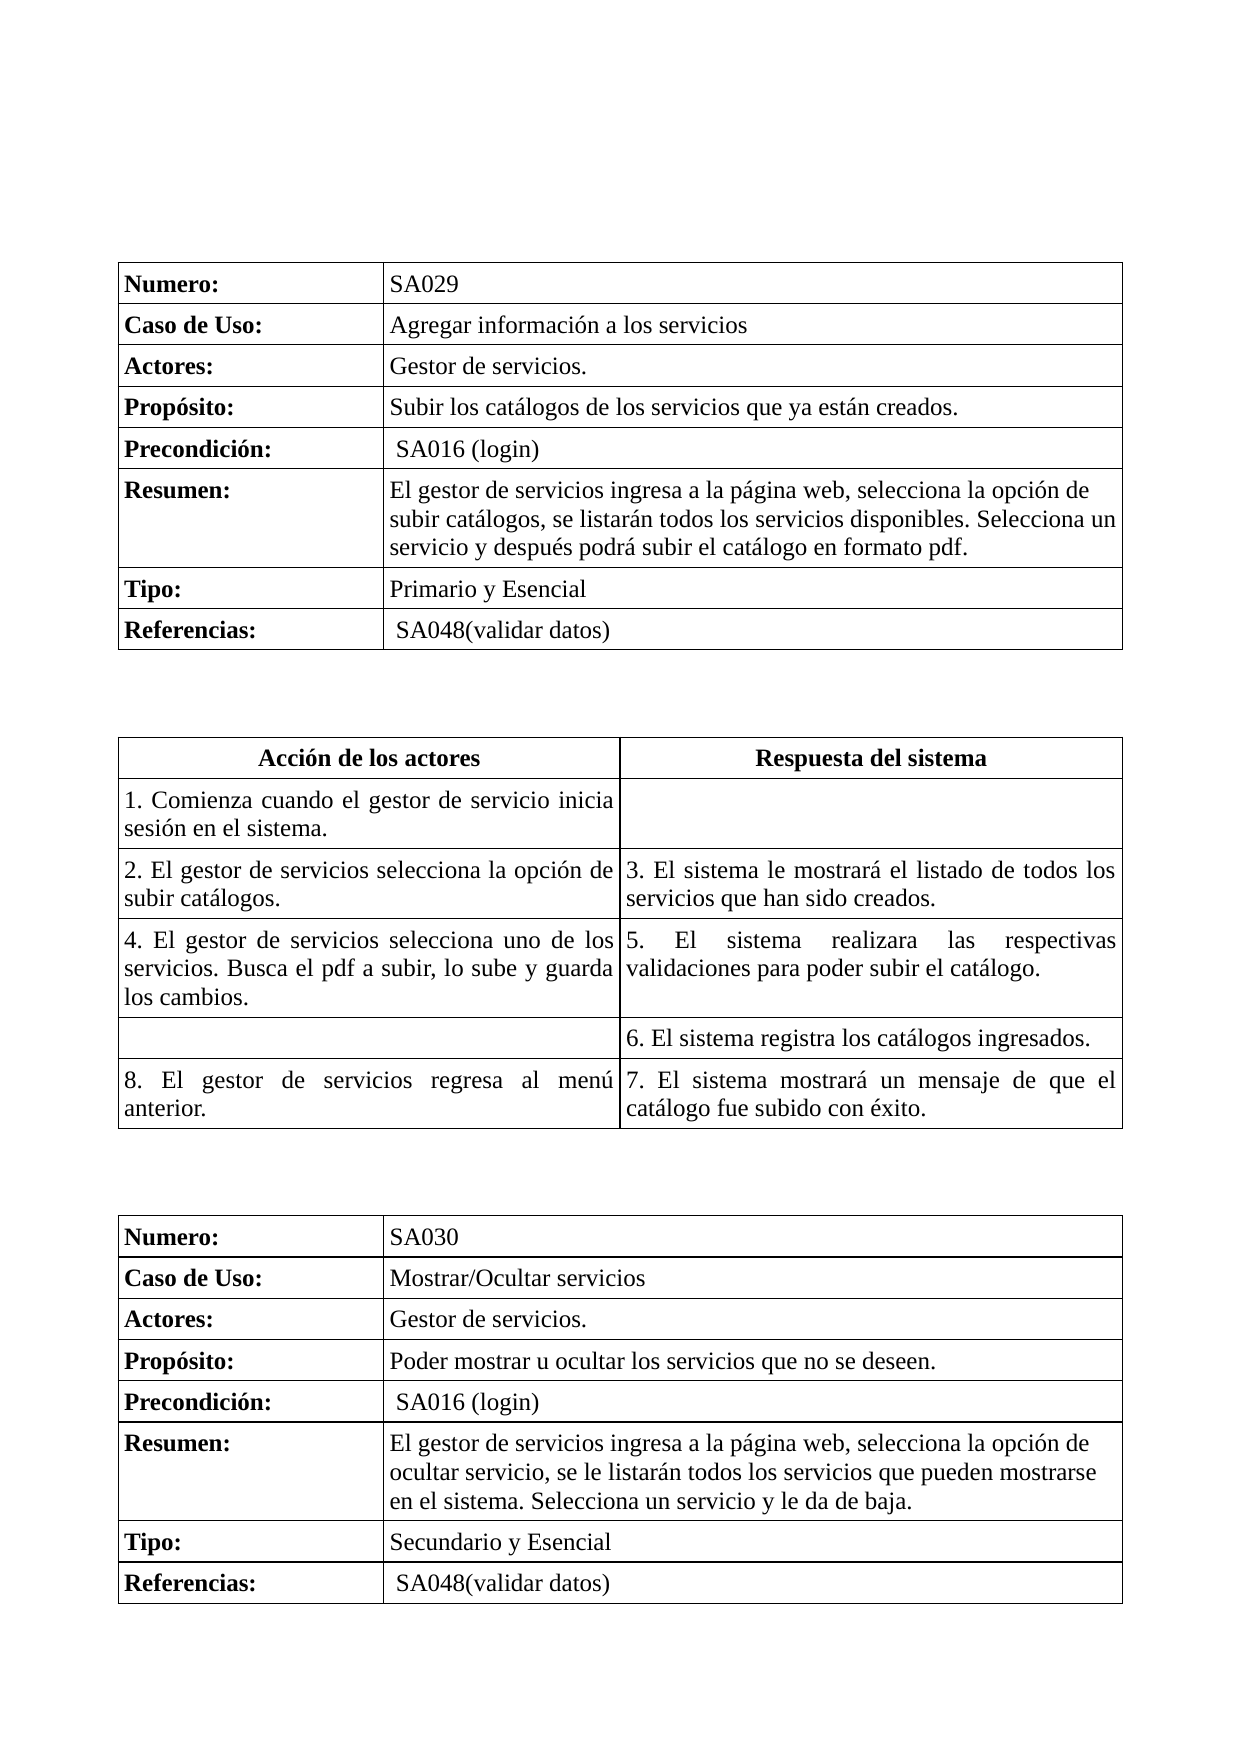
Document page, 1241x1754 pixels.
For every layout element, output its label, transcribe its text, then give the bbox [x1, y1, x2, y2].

table_cell 4. El gestor de servicios selecciona uno de los servicios. Busca el pdf a subir, lo sube y guarda los cambios. [119, 919, 619, 1017]
table_cell Resumen: [119, 1423, 383, 1520]
table_cell Propósito: [119, 1340, 383, 1380]
table_cell Caso de Uso: [119, 304, 383, 344]
table_cell Actores: [119, 345, 383, 386]
table_cell SA016 (login) [384, 1381, 1122, 1421]
table_cell 8. El gestor de servicios regresa al menú anterior. [119, 1059, 619, 1128]
table_cell Poder mostrar u ocultar los servicios que no se deseen. [384, 1340, 1122, 1380]
table_cell [119, 1018, 619, 1058]
table_cell Subir los catálogos de los servicios que ya están creados. [384, 387, 1122, 427]
table_cell Gestor de servicios. [384, 1299, 1122, 1339]
table_cell SA048(validar datos) [384, 609, 1122, 649]
table_cell Agregar información a los servicios [384, 304, 1122, 344]
table_cell Resumen: [119, 469, 383, 567]
table_cell Referencias: [119, 1563, 383, 1603]
table_cell Caso de Uso: [119, 1258, 383, 1298]
table_cell Primario y Esencial [384, 568, 1122, 608]
table_cell 5. El sistema realizara las respectivas validaciones para poder subir el catálogo. [621, 919, 1122, 1017]
table_cell Precondición: [119, 1381, 383, 1421]
table_cell Tipo: [119, 568, 383, 608]
table_cell El gestor de servicios ingresa a la página web, selecciona la opción de subir catálogos, se listarán todos los servicios disponibles. Selecciona un servicio y después podrá subir el catálogo en formato pdf. [384, 469, 1122, 567]
table_cell 3. El sistema le mostrará el listado de todos los servicios que han sido creados. [621, 849, 1122, 918]
table_cell Actores: [119, 1299, 383, 1339]
table_cell Referencias: [119, 609, 383, 649]
table_cell Tipo: [119, 1521, 383, 1561]
table_cell Propósito: [119, 387, 383, 427]
table_cell 2. El gestor de servicios selecciona la opción de subir catálogos. [119, 849, 619, 918]
table_cell Secundario y Esencial [384, 1521, 1122, 1561]
table_cell 7. El sistema mostrará un mensaje de que el catálogo fue subido con éxito. [621, 1059, 1122, 1128]
table_cell 6. El sistema registra los catálogos ingresados. [621, 1018, 1122, 1058]
table_header SA030 [384, 1216, 1122, 1256]
table_header SA029 [384, 263, 1122, 303]
table_cell [621, 779, 1122, 848]
table_cell SA048(validar datos) [384, 1563, 1122, 1603]
table_cell Mostrar/Ocultar servicios [384, 1258, 1122, 1298]
table_cell Precondición: [119, 428, 383, 468]
table_header Acción de los actores [119, 738, 619, 778]
table_header Numero: [119, 263, 383, 303]
table_cell El gestor de servicios ingresa a la página web, selecciona la opción de ocultar servicio, se le listarán todos los servicios que pueden mostrarse en el sistema. Selecciona un servicio y le da de baja. [384, 1423, 1122, 1520]
table_cell SA016 (login) [384, 428, 1122, 468]
table_cell Gestor de servicios. [384, 345, 1122, 386]
table_header Numero: [119, 1216, 383, 1256]
table_header Respuesta del sistema [621, 738, 1122, 778]
table_cell 1. Comienza cuando el gestor de servicio inicia sesión en el sistema. [119, 779, 619, 848]
